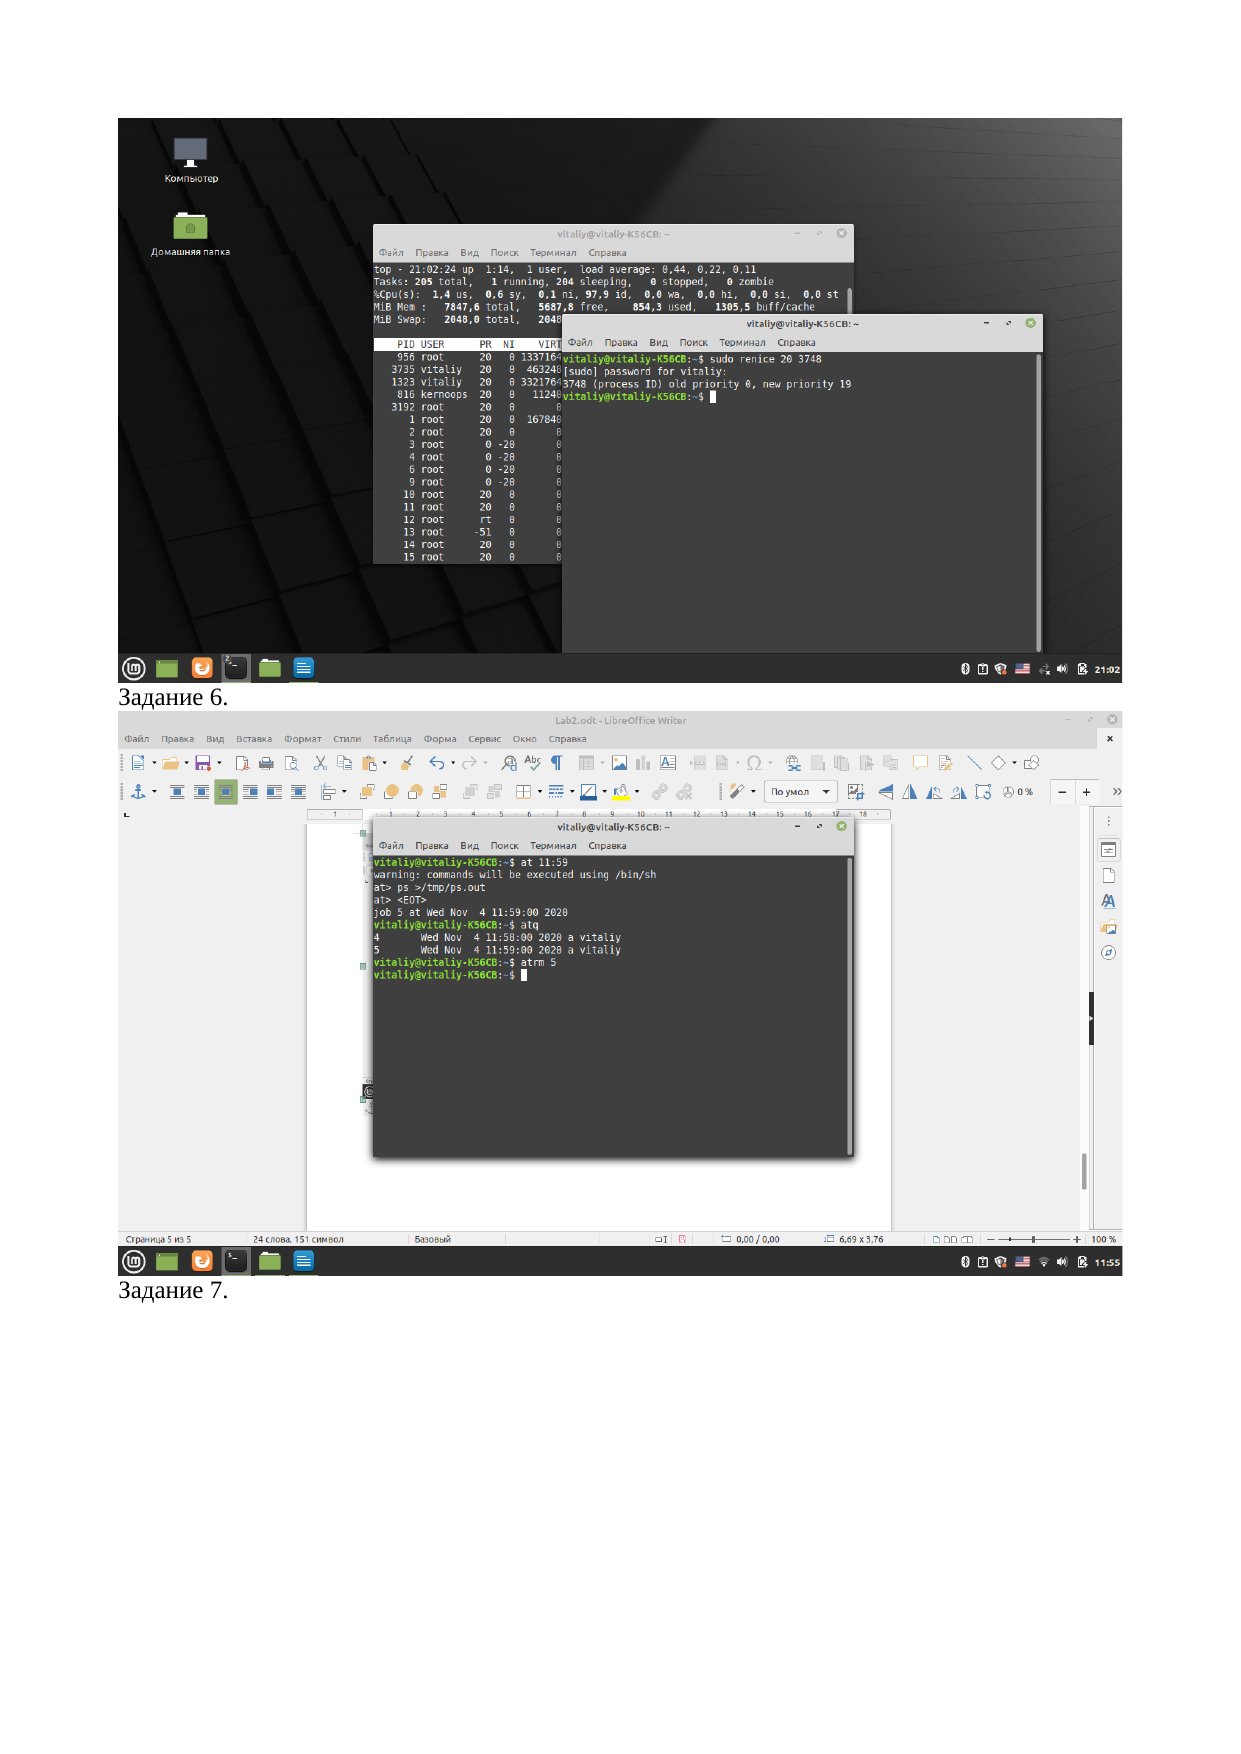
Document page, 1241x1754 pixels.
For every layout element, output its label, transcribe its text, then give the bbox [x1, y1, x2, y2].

text Задание 6. [118, 683, 1122, 711]
text Задание 7. [118, 1276, 1122, 1304]
picture [118, 711, 1123, 1276]
picture [118, 118, 1123, 683]
